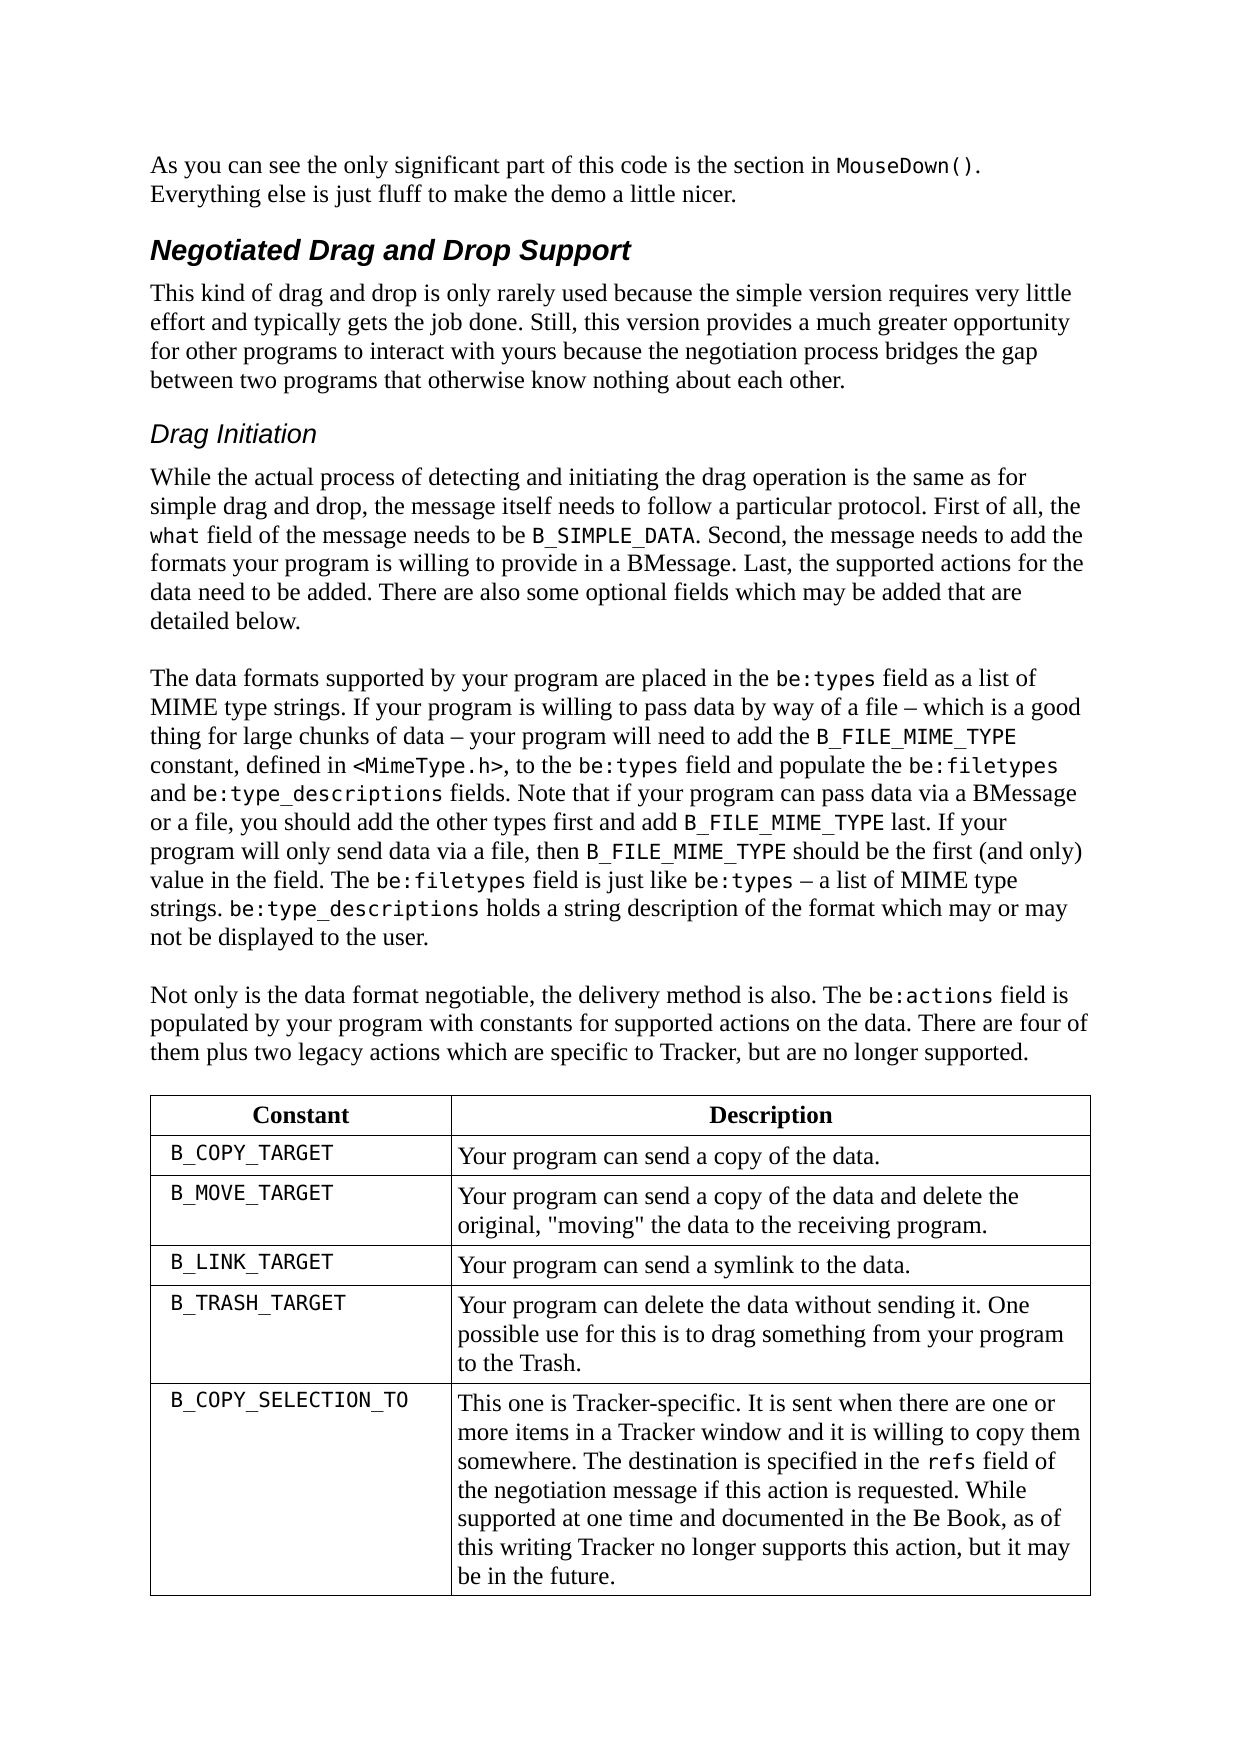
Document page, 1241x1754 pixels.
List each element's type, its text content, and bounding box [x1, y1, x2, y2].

subtitle Negotiated Drag and Drop Support [150, 232, 1090, 266]
table_cell B_TRASH_TARGET [151, 1286, 451, 1383]
table_cell B_COPY_TARGET [151, 1136, 451, 1175]
table_cell Your program can send a copy of the data and delete the original, "moving" the data to the receiving program. [452, 1176, 1090, 1244]
table_cell B_COPY_SELECTION_TO [151, 1384, 451, 1595]
text The data formats supported by your program are placed in the be:types field as a list of MIME type strings. If your program is willing to pass data by way of a file – which is a good thing for large chunks of data – your program will need to add the B_FILE_MIME_TYPE constant, defined in <MimeType.h>, to the be:types field and populate the be:filetypes and be:type_descriptions fields. Note that if your program can pass data via a BMessage or a file, you should add the other types first and add B_FILE_MIME_TYPE last. If your program will only send data via a file, then B_FILE_MIME_TYPE should be the first (and only) value in the field. The be:filetypes field is just like be:types – a list of MIME type strings. be:type_descriptions holds a string description of the format which may or may not be displayed to the user. [150, 663, 1090, 951]
table_cell Your program can send a copy of the data. [452, 1136, 1090, 1175]
text Not only is the data format negotiable, the delivery method is also. The be:actions field is populated by your program with constants for supported actions on the data. There are four of them plus two legacy actions which are specific to Tracker, but are no longer supported. [150, 980, 1090, 1066]
table_cell B_MOVE_TARGET [151, 1176, 451, 1244]
subtitle Drag Initiation [150, 418, 1090, 450]
table_cell B_LINK_TARGET [151, 1246, 451, 1285]
text As you can see the only significant part of this code is the section in MouseDown(). Everything else is just fluff to make the demo a little nicer. [150, 150, 1090, 207]
table_header Constant [151, 1096, 451, 1135]
text This kind of drag and drop is only rarely used because the simple version requires very little effort and typically gets the job done. Still, this version provides a much greater opportunity for other programs to interact with yours because the negotiation process bridges the gap between two programs that otherwise know nothing about each other. [150, 278, 1090, 393]
table_cell Your program can send a symlink to the data. [452, 1246, 1090, 1285]
table_cell Your program can delete the data without sending it. One possible use for this is to drag something from your program to the Trash. [452, 1286, 1090, 1383]
text While the actual process of detecting and initiating the drag operation is the same as for simple drag and drop, the message itself needs to follow a particular protocol. First of all, the what field of the message needs to be B_SIMPLE_DATA. Second, the message needs to add the formats your program is willing to provide in a BMessage. Last, the supported actions for the data need to be added. There are also some optional fields which may be added that are detailed below. [150, 462, 1090, 635]
table_header Description [452, 1096, 1090, 1135]
table_cell This one is Tracker-specific. It is sent when there are one or more items in a Tracker window and it is willing to copy them somewhere. The destination is specified in the refs field of the negotiation message if this action is requested. While supported at one time and documented in the Be Book, as of this writing Tracker no longer supports this action, but it may be in the future. [452, 1384, 1090, 1595]
